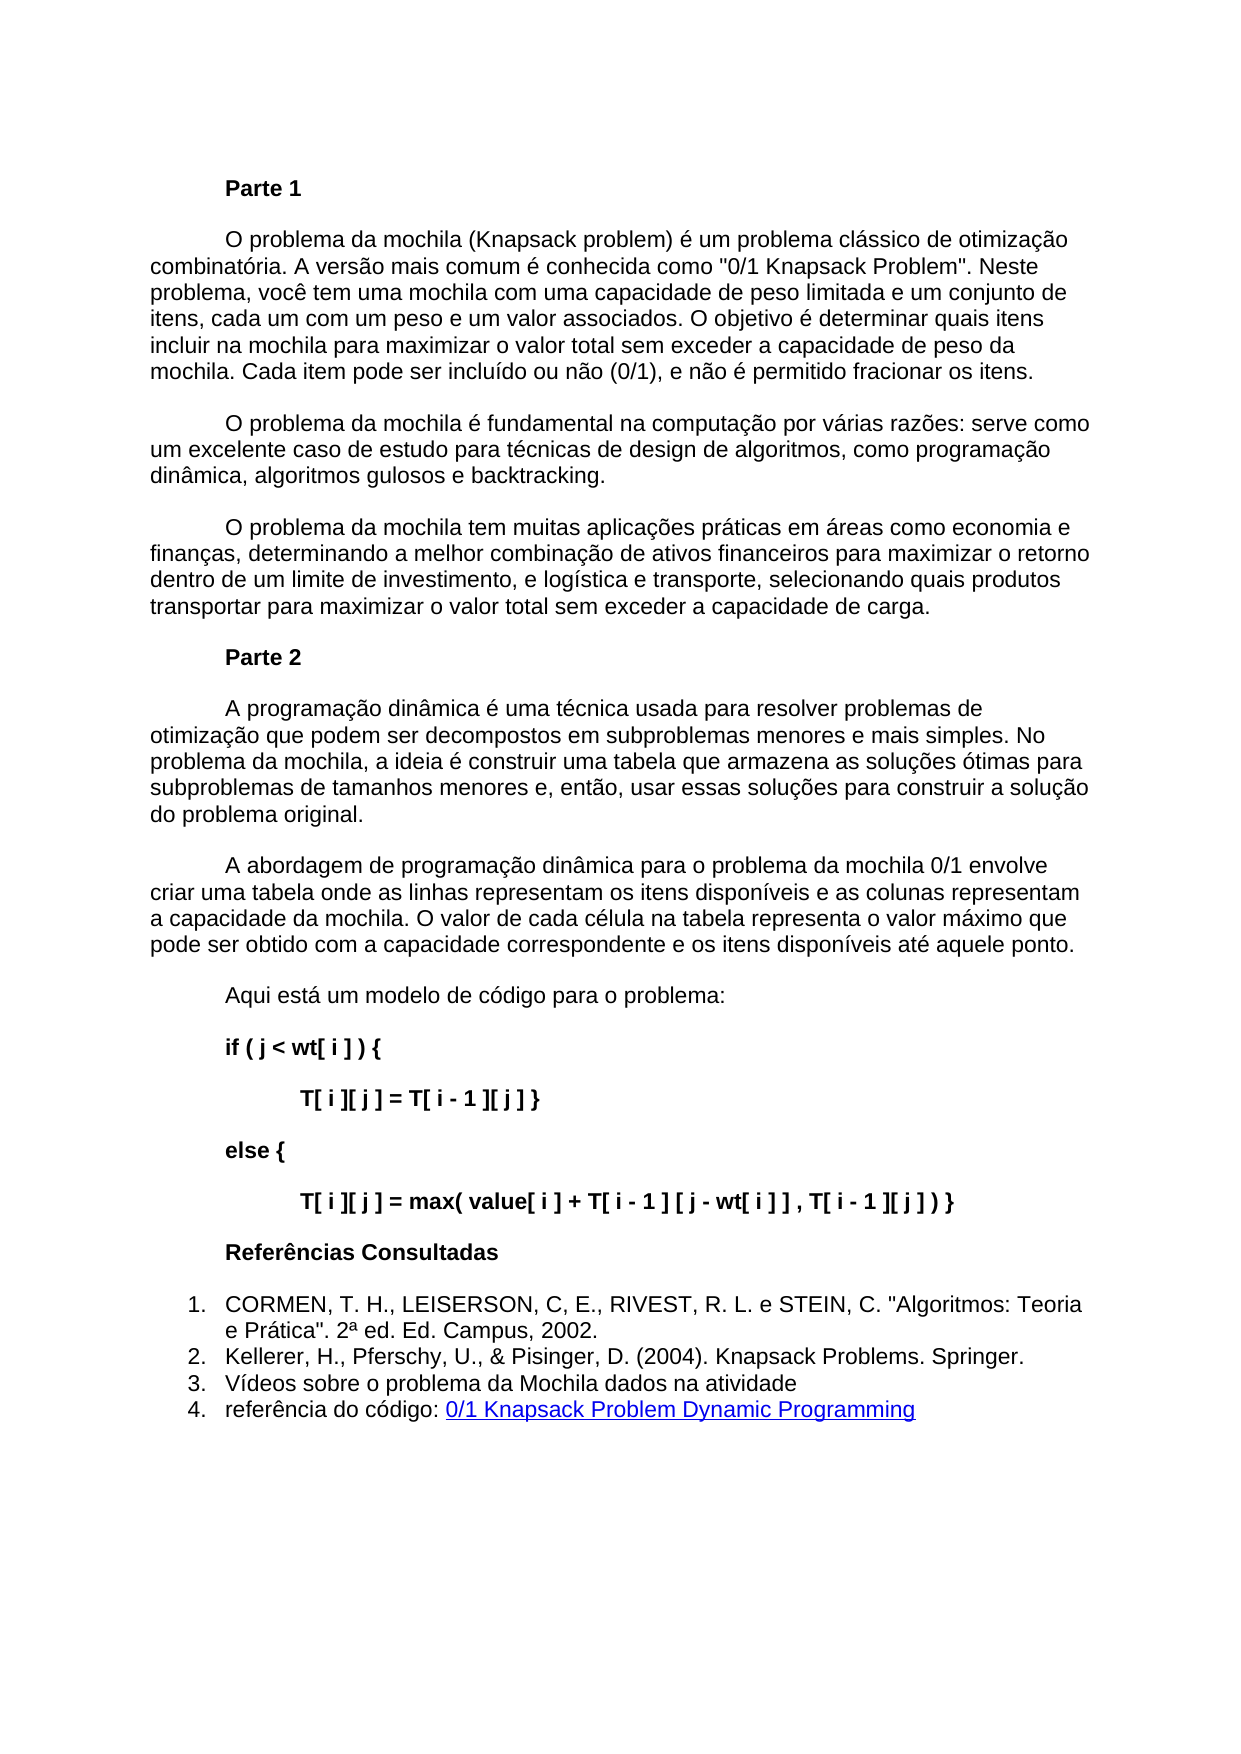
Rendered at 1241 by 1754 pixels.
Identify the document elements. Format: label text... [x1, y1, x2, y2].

text Parte 2 [150, 644, 1090, 670]
list Vídeos sobre o problema da Mochila dados na atividade [187, 1370, 1090, 1396]
list referência do código: 0/1 Knapsack Problem Dynamic Programming [187, 1396, 1090, 1422]
text O problema da mochila tem muitas aplicações práticas em áreas como economia e finanças, determinando a melhor combinação de ativos financeiros para maximizar o retorno dentro de um limite de investimento, e logística e transporte, selecionando quais produtos transportar para maximizar o valor total sem exceder a capacidade de carga. [150, 513, 1090, 619]
text O problema da mochila é fundamental na computação por várias razões: serve como um excelente caso de estudo para técnicas de design de algoritmos, como programação dinâmica, algoritmos gulosos e backtracking. [150, 409, 1090, 488]
text O problema da mochila (Knapsack problem) é um problema clássico de otimização combinatória. A versão mais comum é conhecida como "0/1 Knapsack Problem". Neste problema, você tem uma mochila com uma capacidade de peso limitada e um conjunto de itens, cada um com um peso e um valor associados. O objetivo é determinar quais itens incluir na mochila para maximizar o valor total sem exceder a capacidade de peso da mochila. Cada item pode ser incluído ou não (0/1), e não é permitido fracionar os itens. [150, 226, 1090, 384]
subtitle Parte 1 [150, 175, 1090, 201]
list CORMEN, T. H., LEISERSON, C, E., RIVEST, R. L. e STEIN, C. "Algoritmos: Teoria e Prática". 2ª ed. Ed. Campus, 2002. [187, 1291, 1090, 1343]
subtitle Referências Consultadas [150, 1239, 1090, 1266]
list Kellerer, H., Pferschy, U., & Pisinger, D. (2004). Knapsack Problems. Springer. [187, 1343, 1090, 1370]
text Aqui está um modelo de código para o problema: [150, 982, 1090, 1009]
text T[ i ][ j ] = max( value[ i ] + T[ i - 1 ] [ j - wt[ i ] ] , T[ i - 1 ][ j ] ) } [150, 1188, 1090, 1214]
text A programação dinâmica é uma técnica usada para resolver problemas de otimização que podem ser decompostos em subproblemas menores e mais simples. No problema da mochila, a ideia é construir uma tabela que armazena as soluções ótimas para subproblemas de tamanhos menores e, então, usar essas soluções para construir a solução do problema original. [150, 695, 1090, 827]
text T[ i ][ j ] = T[ i - 1 ][ j ] } [150, 1085, 1090, 1112]
text else { [150, 1137, 1090, 1163]
text if ( j < wt[ i ] ) { [150, 1034, 1090, 1060]
text A abordagem de programação dinâmica para o problema da mochila 0/1 envolve criar uma tabela onde as linhas representam os itens disponíveis e as colunas representam a capacidade da mochila. O valor de cada célula na tabela representa o valor máximo que pode ser obtido com a capacidade correspondente e os itens disponíveis até aquele ponto. [150, 852, 1090, 957]
